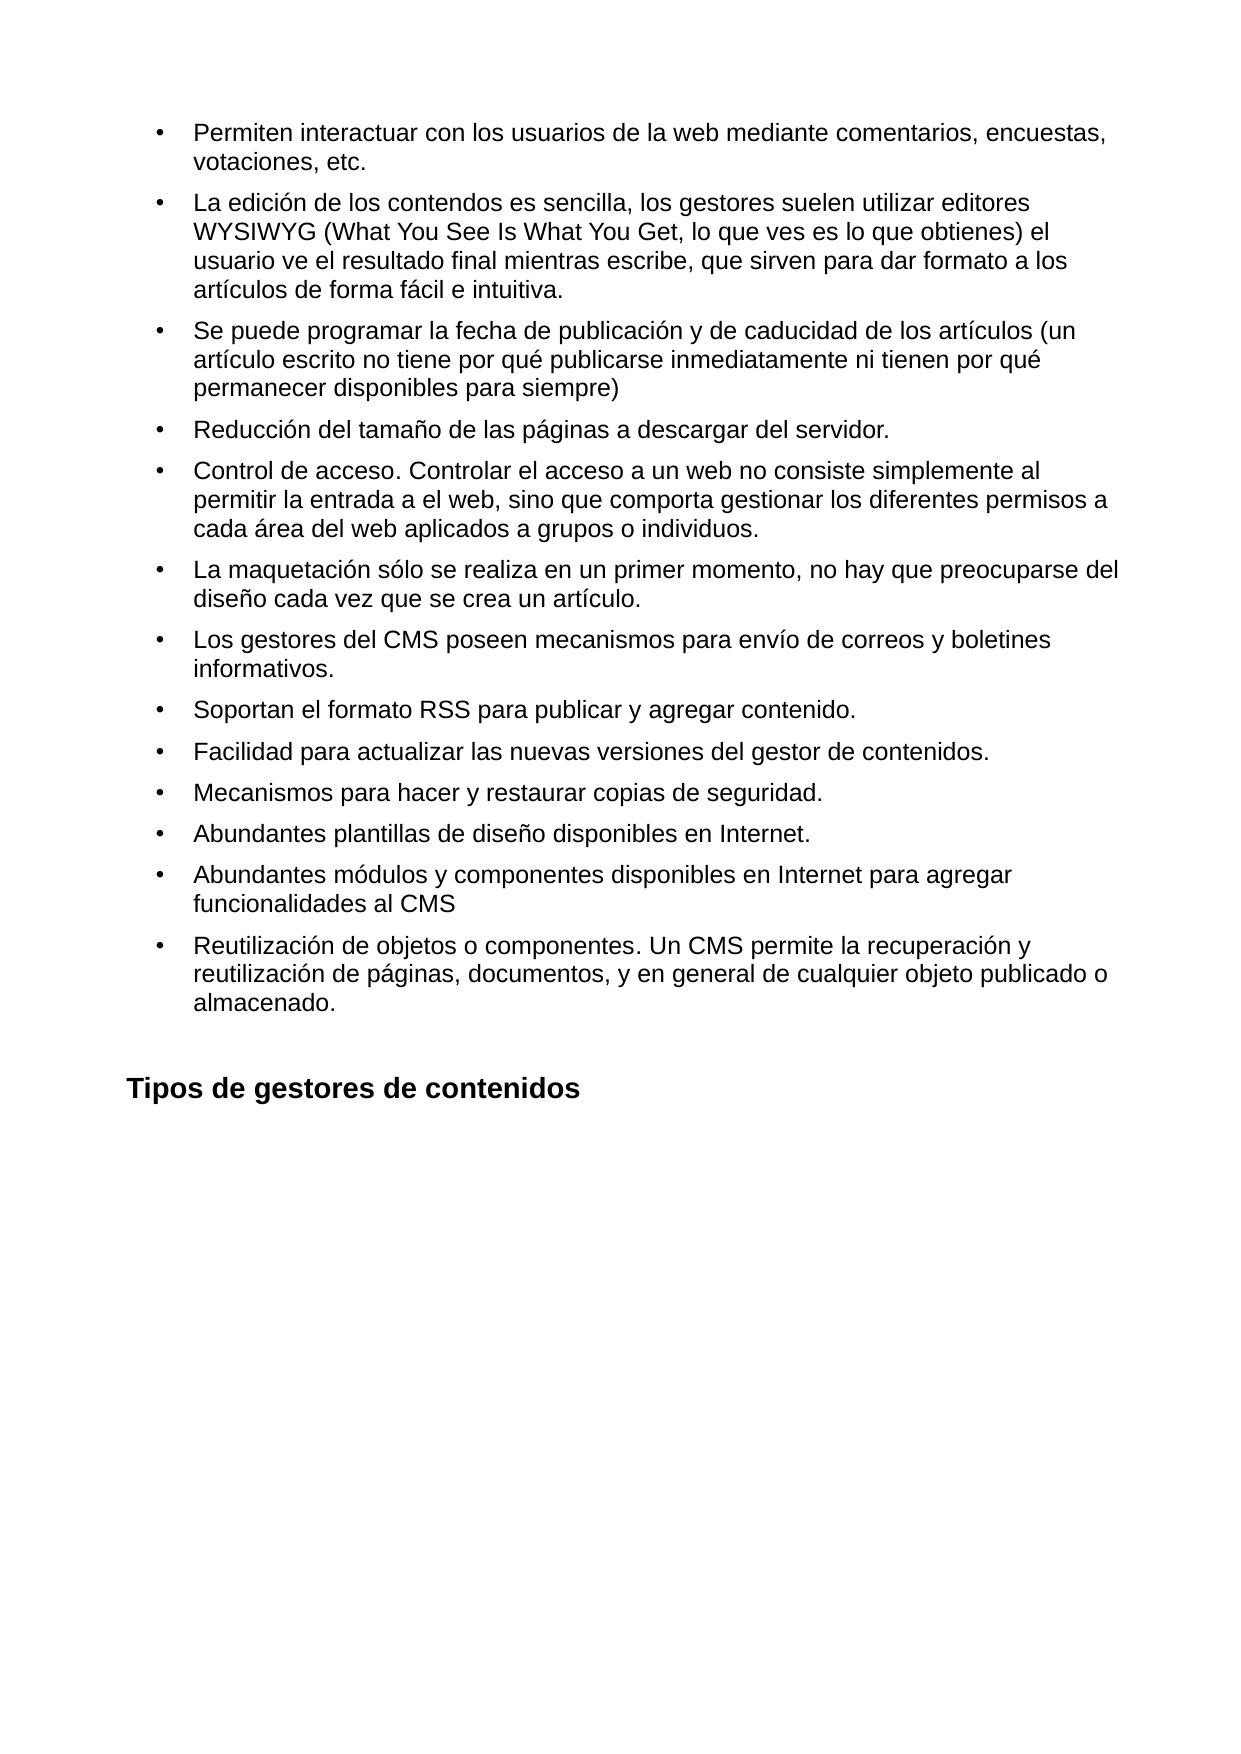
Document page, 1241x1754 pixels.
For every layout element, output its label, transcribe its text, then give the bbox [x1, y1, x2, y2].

list La maquetación sólo se realiza en un primer momento, no hay que preocuparse del diseño cada vez que se crea un artículo. [156, 555, 1122, 612]
list Control de acceso. Controlar el acceso a un web no consiste simplemente al permitir la entrada a el web, sino que comporta gestionar los diferentes permisos a cada área del web aplicados a grupos o individuos. [156, 456, 1122, 542]
list Soportan el formato RSS para publicar y agregar contenido. [156, 695, 1122, 724]
list Facilidad para actualizar las nuevas versiones del gestor de contenidos. [156, 736, 1122, 765]
list La edición de los contendos es sencilla, los gestores suelen utilizar editores WYSIWYG (What You See Is What You Get, lo que ves es lo que obtienes) el usuario ve el resultado final mientras escribe, que sirven para dar formato a los artículos de forma fácil e intuitiva. [156, 188, 1122, 303]
list Mecanismos para hacer y restaurar copias de seguridad. [156, 778, 1122, 807]
list Reutilización de objetos o componentes. Un CMS permite la recuperación y reutilización de páginas, documentos, y en general de cualquier objeto publicado o almacenado. [156, 931, 1122, 1017]
list Abundantes módulos y componentes disponibles en Internet para agregar funcionalidades al CMS [156, 861, 1122, 918]
list Los gestores del CMS poseen mecanismos para envío de correos y boletines informativos. [156, 625, 1122, 683]
list Permiten interactuar con los usuarios de la web mediante comentarios, encuestas, votaciones, etc. [156, 118, 1122, 176]
list Abundantes plantillas de diseño disponibles en Internet. [156, 819, 1122, 848]
list Reducción del tamaño de las páginas a descargar del servidor. [156, 415, 1122, 443]
list Se puede programar la fecha de publicación y de caducidad de los artículos (un artículo escrito no tiene por qué publicarse inmediatamente ni tienen por qué permanecer disponibles para siempre) [156, 316, 1122, 402]
subtitle Tipos de gestores de contenidos [118, 1071, 1122, 1104]
